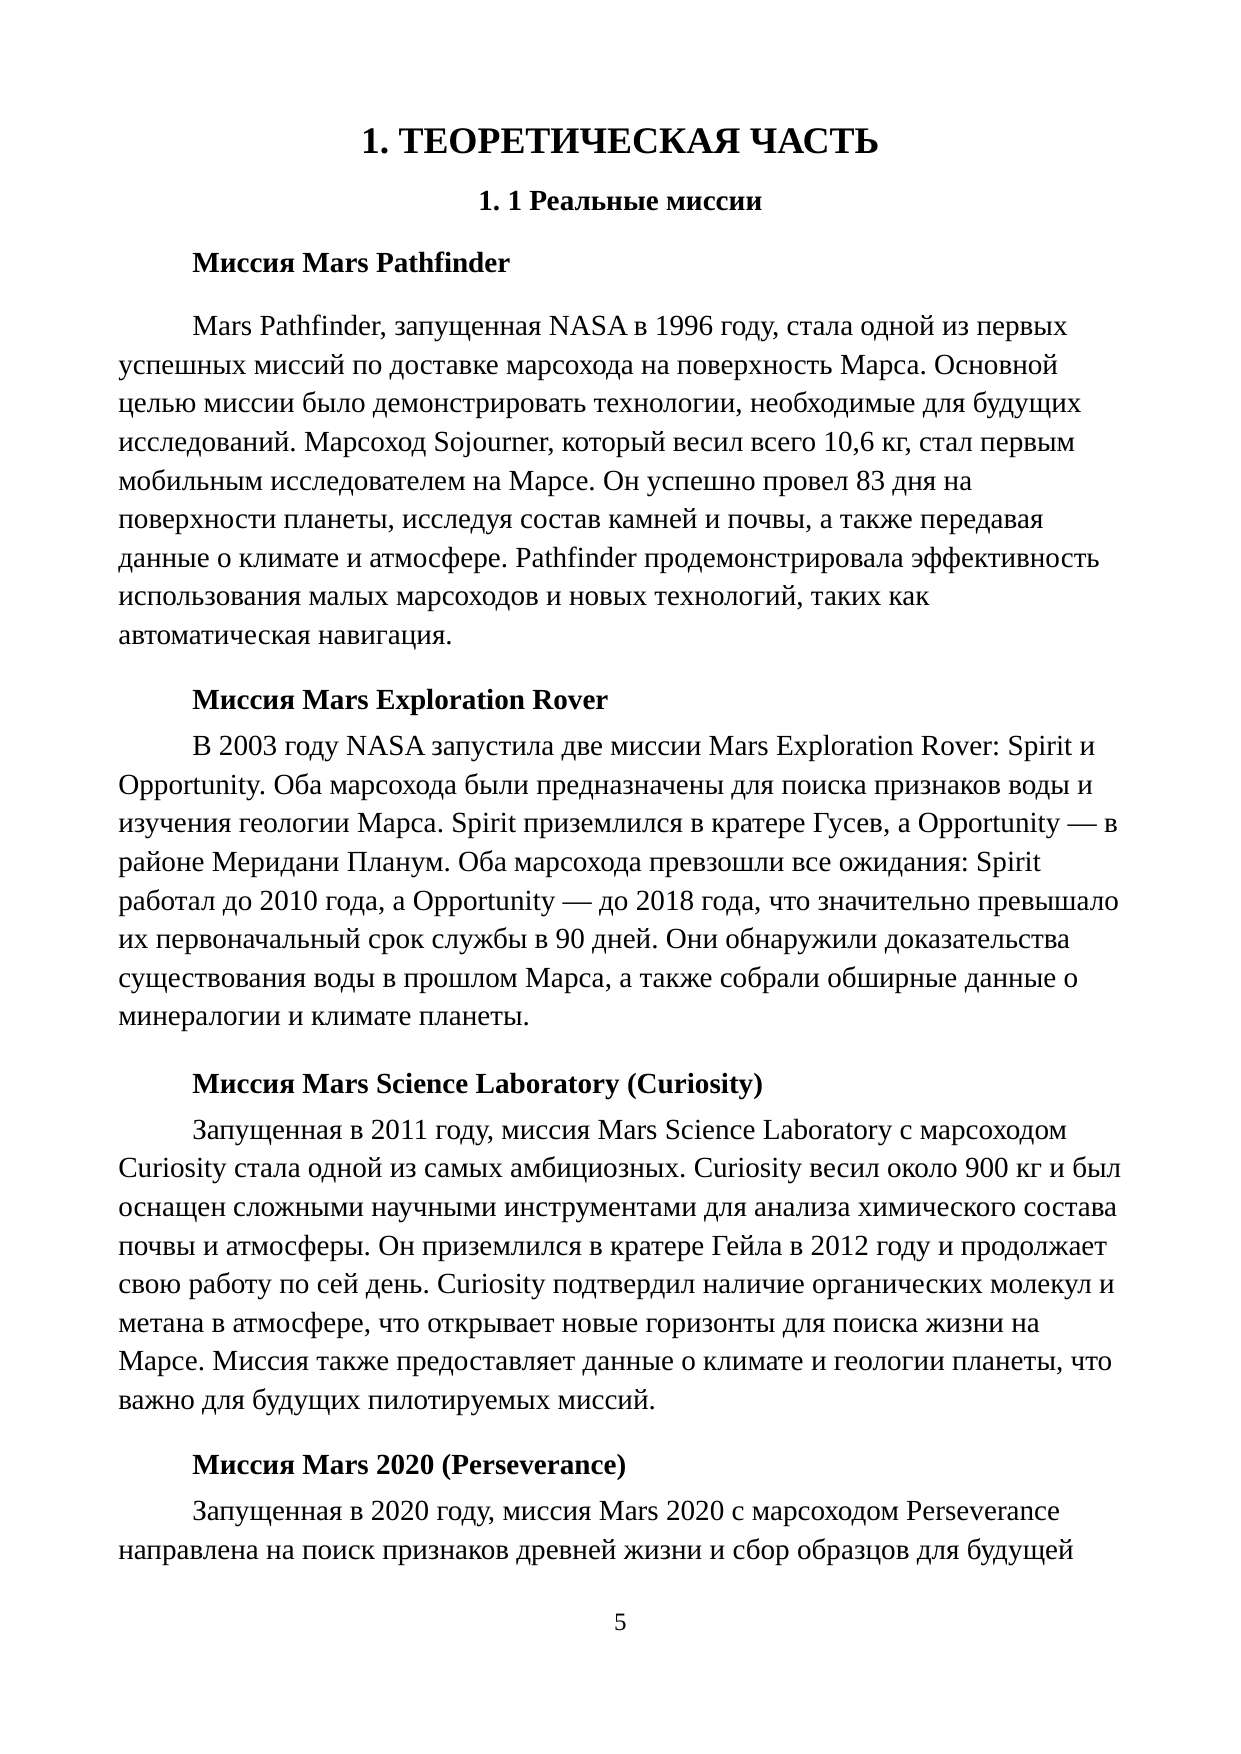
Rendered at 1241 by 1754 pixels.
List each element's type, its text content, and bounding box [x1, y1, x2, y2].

text Запущенная в 2011 году, миссия Mars Science Laboratory с марсоходом Curiosity стала одной из самых амбициозных. Curiosity весил около 900 кг и был оснащен сложными научными инструментами для анализа химического состава почвы и атмосферы. Он приземлился в кратере Гейла в 2012 году и продолжает свою работу по сей день. Curiosity подтвердил наличие органических молекул и метана в атмосфере, что открывает новые горизонты для поиска жизни на Марсе. Миссия также предоставляет данные о климате и геологии планеты, что важно для будущих пилотируемых миссий. [118, 1112, 1122, 1415]
text 1. ТЕОРЕТИЧЕСКАЯ ЧАСТЬ [118, 118, 1122, 161]
text Запущенная в 2020 году, миссия Mars 2020 с марсоходом Perseverance направлена на поиск признаков древней жизни и сбор образцов для будущей [118, 1493, 1122, 1566]
subtitle Миссия Mars Science Laboratory (Curiosity) [118, 1066, 1122, 1099]
text Mars Pathfinder, запущенная NASA в 1996 году, стала одной из первых успешных миссий по доставке марсохода на поверхность Марса. Основной целью миссии было демонстрировать технологии, необходимые для будущих исследований. Марсоход Sojourner, который весил всего 10,6 кг, стал первым мобильным исследователем на Марсе. Он успешно провел 83 дня на поверхности планеты, исследуя состав камней и почвы, а также передавая данные о климате и атмосфере. Pathfinder продемонстрировала эффективность использования малых марсоходов и новых технологий, таких как автоматическая навигация. [118, 308, 1122, 650]
text В 2003 году NASA запустила две миссии Mars Exploration Rover: Spirit и Opportunity. Оба марсохода были предназначены для поиска признаков воды и изучения геологии Марса. Spirit приземлился в кратере Гусев, а Opportunity — в районе Меридани Планум. Оба марсохода превзошли все ожидания: Spirit работал до 2010 года, а Opportunity — до 2018 года, что значительно превышало их первоначальный срок службы в 90 дней. Они обнаружили доказательства существования воды в прошлом Марса, а также собрали обширные данные о минералогии и климате планеты. [118, 728, 1122, 1032]
text 1. 1 Реальные миссии [118, 183, 1122, 216]
subtitle Миссия Mars Exploration Rover [118, 682, 1122, 716]
subtitle Миссия Mars Pathfinder [118, 246, 1122, 279]
subtitle Миссия Mars 2020 (Perseverance) [118, 1447, 1122, 1481]
